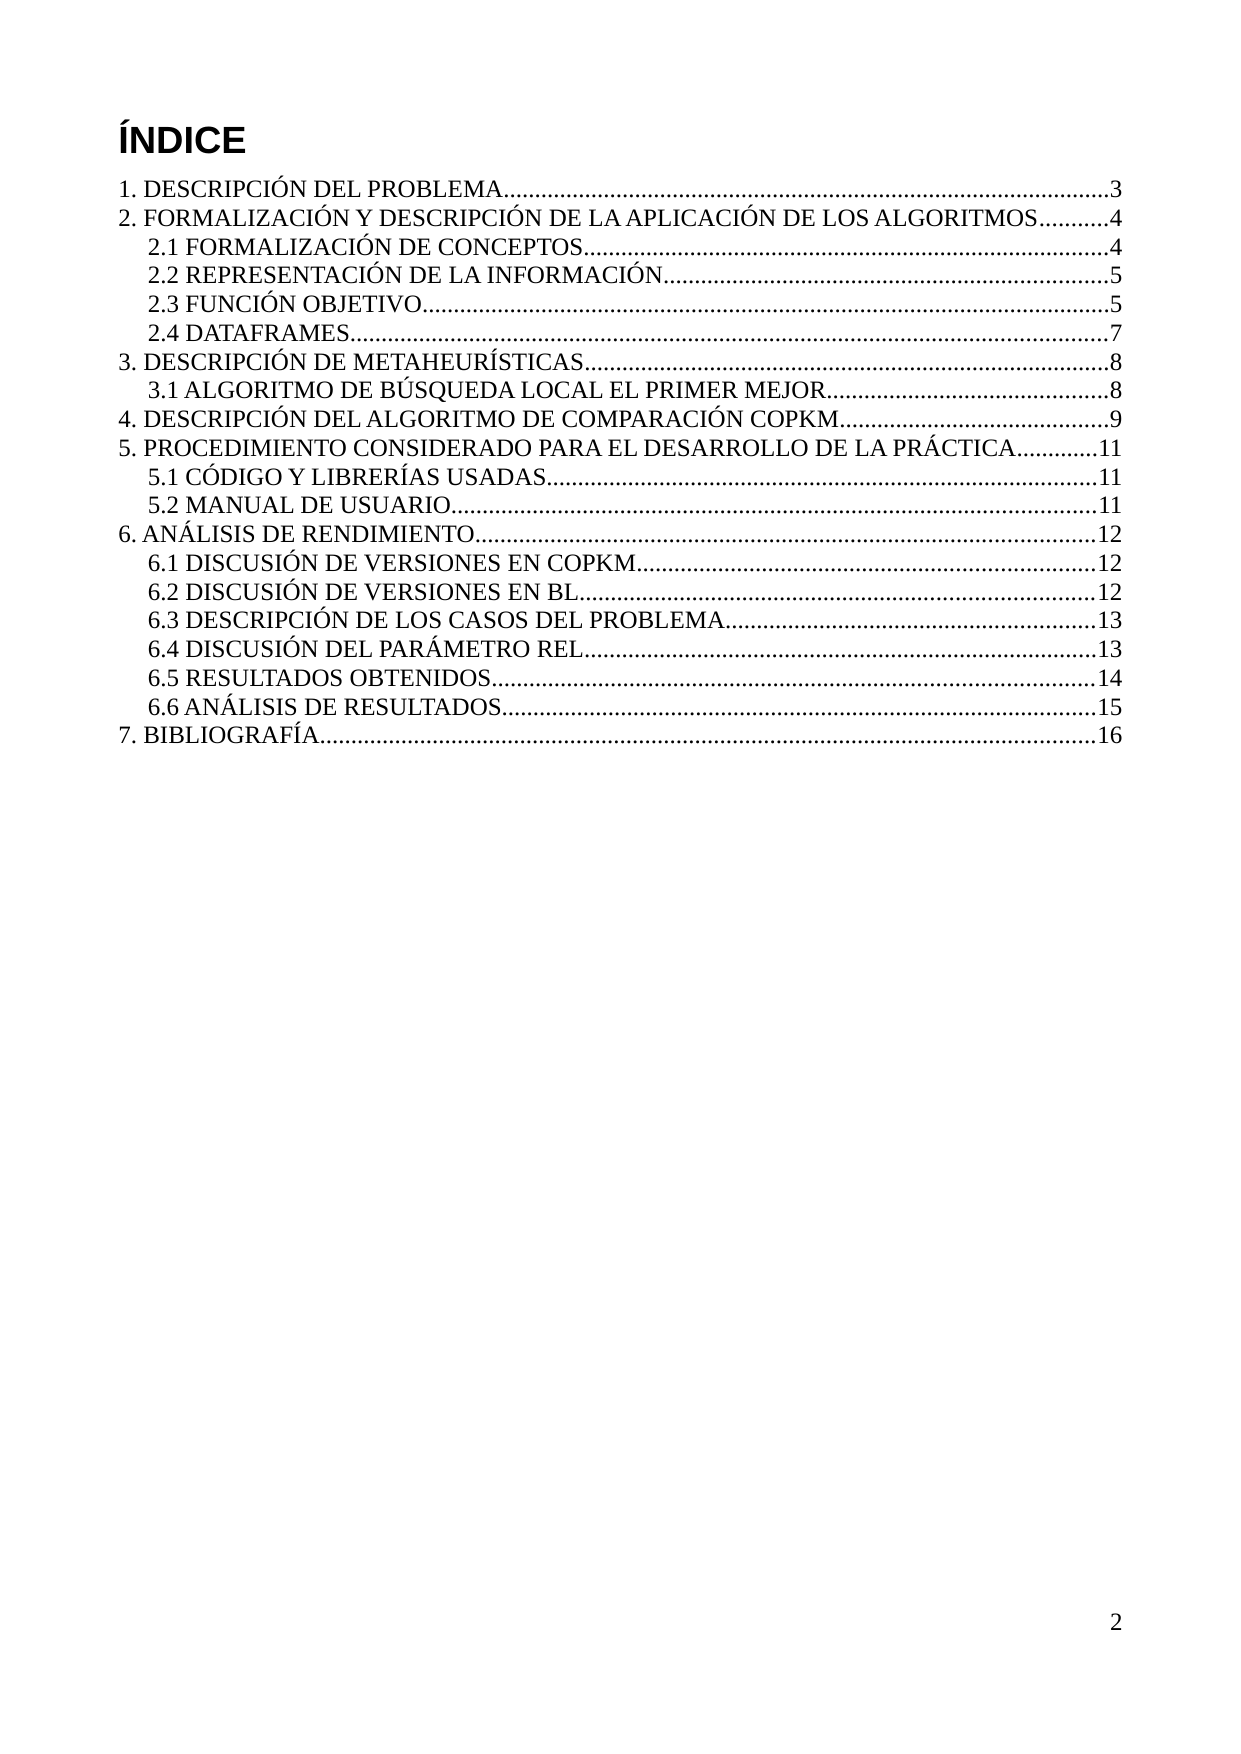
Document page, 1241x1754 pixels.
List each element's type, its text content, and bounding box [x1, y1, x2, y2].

text 7. BIBLIOGRAFÍA 16 [118, 721, 1122, 749]
text 3.1 ALGORITMO DE BÚSQUEDA LOCAL EL PRIMER MEJOR 8 [148, 376, 1122, 404]
text 5.1 CÓDIGO Y LIBRERÍAS USADAS 11 [148, 462, 1122, 491]
text 5. PROCEDIMIENTO CONSIDERADO PARA EL DESARROLLO DE LA PRÁCTICA 11 [118, 433, 1122, 462]
text 6.2 DISCUSIÓN DE VERSIONES EN BL 12 [148, 577, 1122, 606]
subtitle ÍNDICE [118, 118, 1122, 162]
text 2.1 FORMALIZACIÓN DE CONCEPTOS 4 [148, 232, 1122, 261]
text 2. FORMALIZACIÓN Y DESCRIPCIÓN DE LA APLICACIÓN DE LOS ALGORITMOS 4 [118, 203, 1122, 232]
text 5.2 MANUAL DE USUARIO 11 [148, 491, 1122, 519]
text 1. DESCRIPCIÓN DEL PROBLEMA 3 [118, 174, 1122, 203]
text 2.2 REPRESENTACIÓN DE LA INFORMACIÓN 5 [148, 261, 1122, 289]
text 6.6 ANÁLISIS DE RESULTADOS 15 [148, 692, 1122, 721]
text 2.3 FUNCIÓN OBJETIVO 5 [148, 289, 1122, 318]
text 6.5 RESULTADOS OBTENIDOS 14 [148, 663, 1122, 692]
text 4. DESCRIPCIÓN DEL ALGORITMO DE COMPARACIÓN COPKM 9 [118, 404, 1122, 433]
text 6.3 DESCRIPCIÓN DE LOS CASOS DEL PROBLEMA 13 [148, 606, 1122, 634]
text 6. ANÁLISIS DE RENDIMIENTO 12 [118, 519, 1122, 548]
text 3. DESCRIPCIÓN DE METAHEURÍSTICAS 8 [118, 347, 1122, 376]
text 6.4 DISCUSIÓN DEL PARÁMETRO REL 13 [148, 634, 1122, 663]
text 6.1 DISCUSIÓN DE VERSIONES EN COPKM 12 [148, 548, 1122, 577]
text 2.4 DATAFRAMES 7 [148, 318, 1122, 347]
